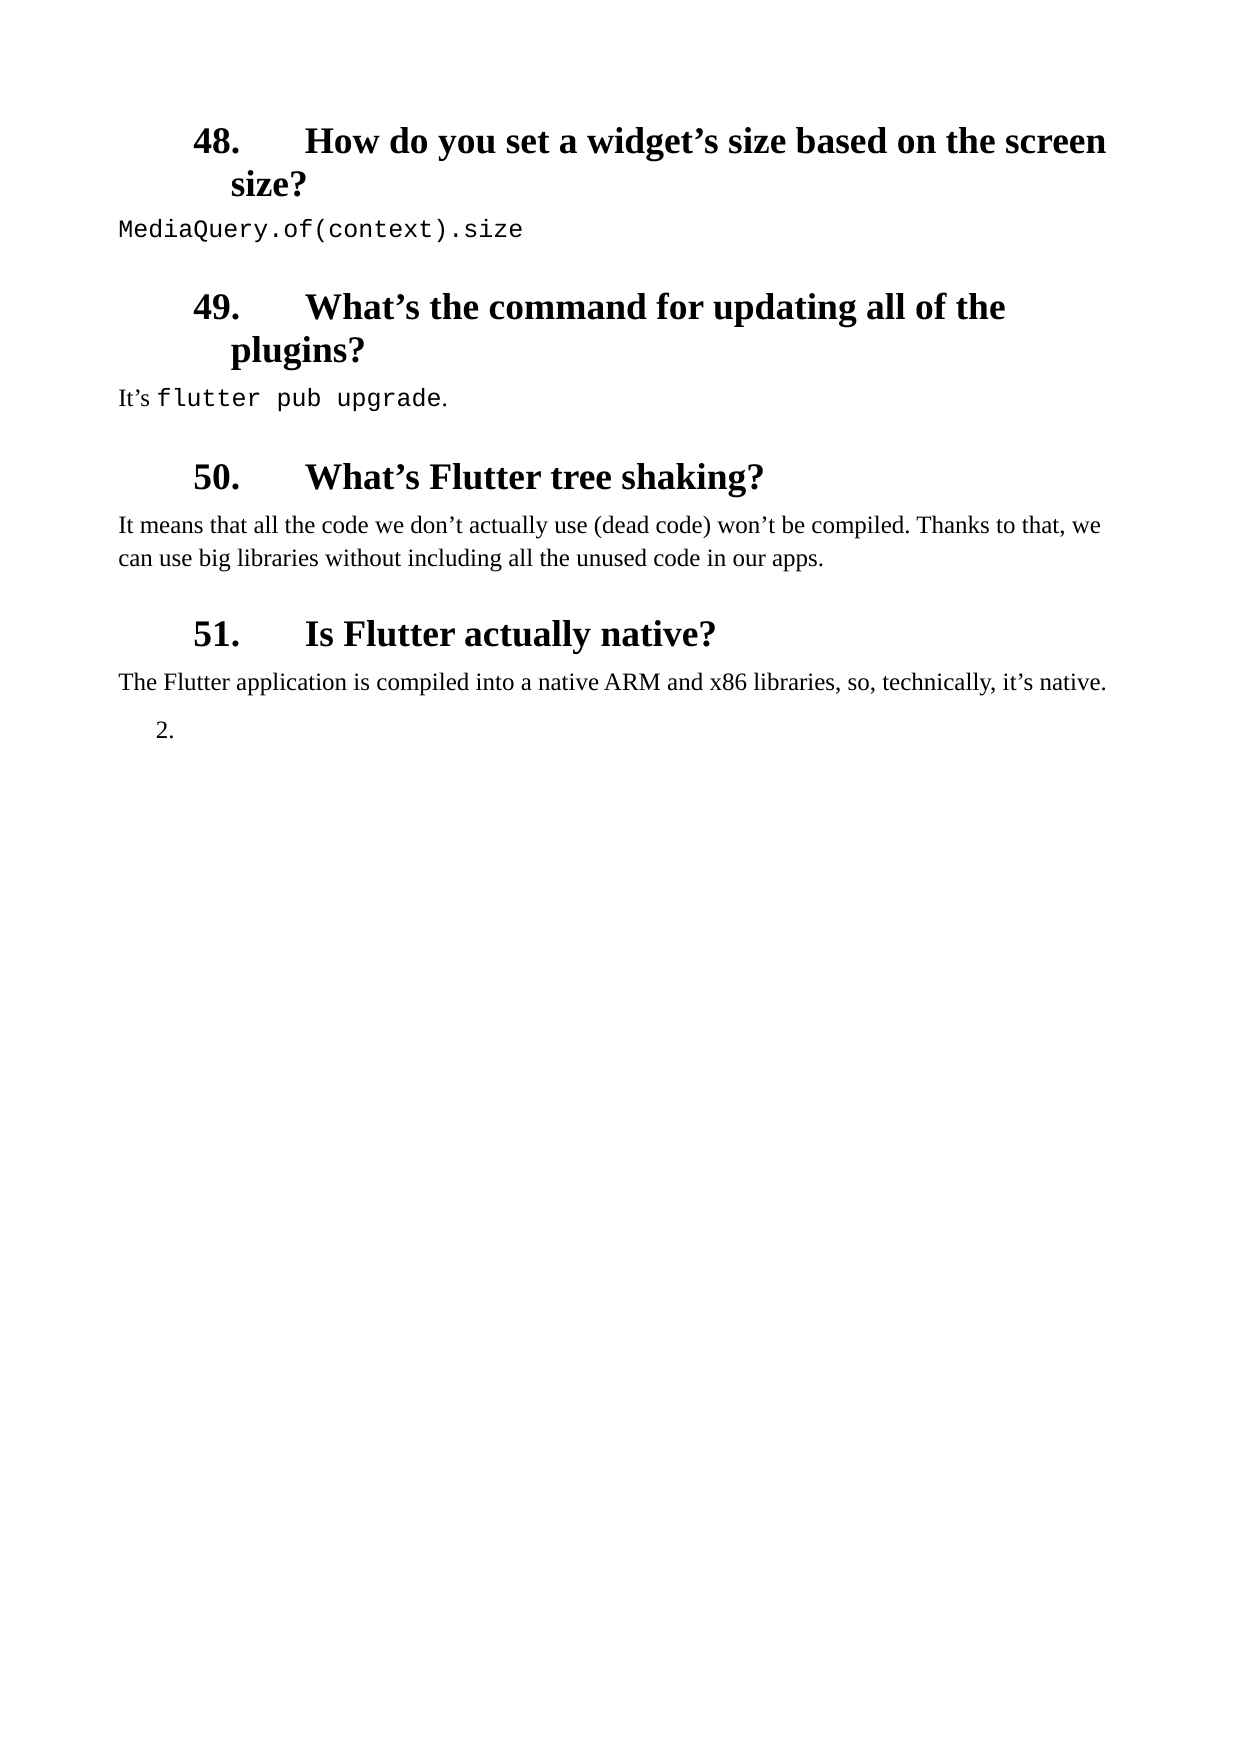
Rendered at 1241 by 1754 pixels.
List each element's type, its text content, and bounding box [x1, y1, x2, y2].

subtitle How do you set a widget’s size based on the screen size? [193, 118, 1122, 204]
text It means that all the code we don’t actually use (dead code) won’t be compiled. Thanks to that, we can use big libraries without including all the unused code in our apps. [118, 510, 1122, 572]
text The Flutter application is compiled into a native ARM and x86 libraries, so, technically, it’s native. [118, 667, 1122, 696]
text MediaQuery.of(context).size [118, 217, 1122, 245]
text It’s flutter pub upgrade. [118, 383, 1122, 414]
subtitle What’s Flutter tree shaking? [193, 454, 1122, 497]
subtitle Is Flutter actually native? [193, 611, 1122, 654]
subtitle What’s the command for updating all of the plugins? [193, 285, 1122, 371]
